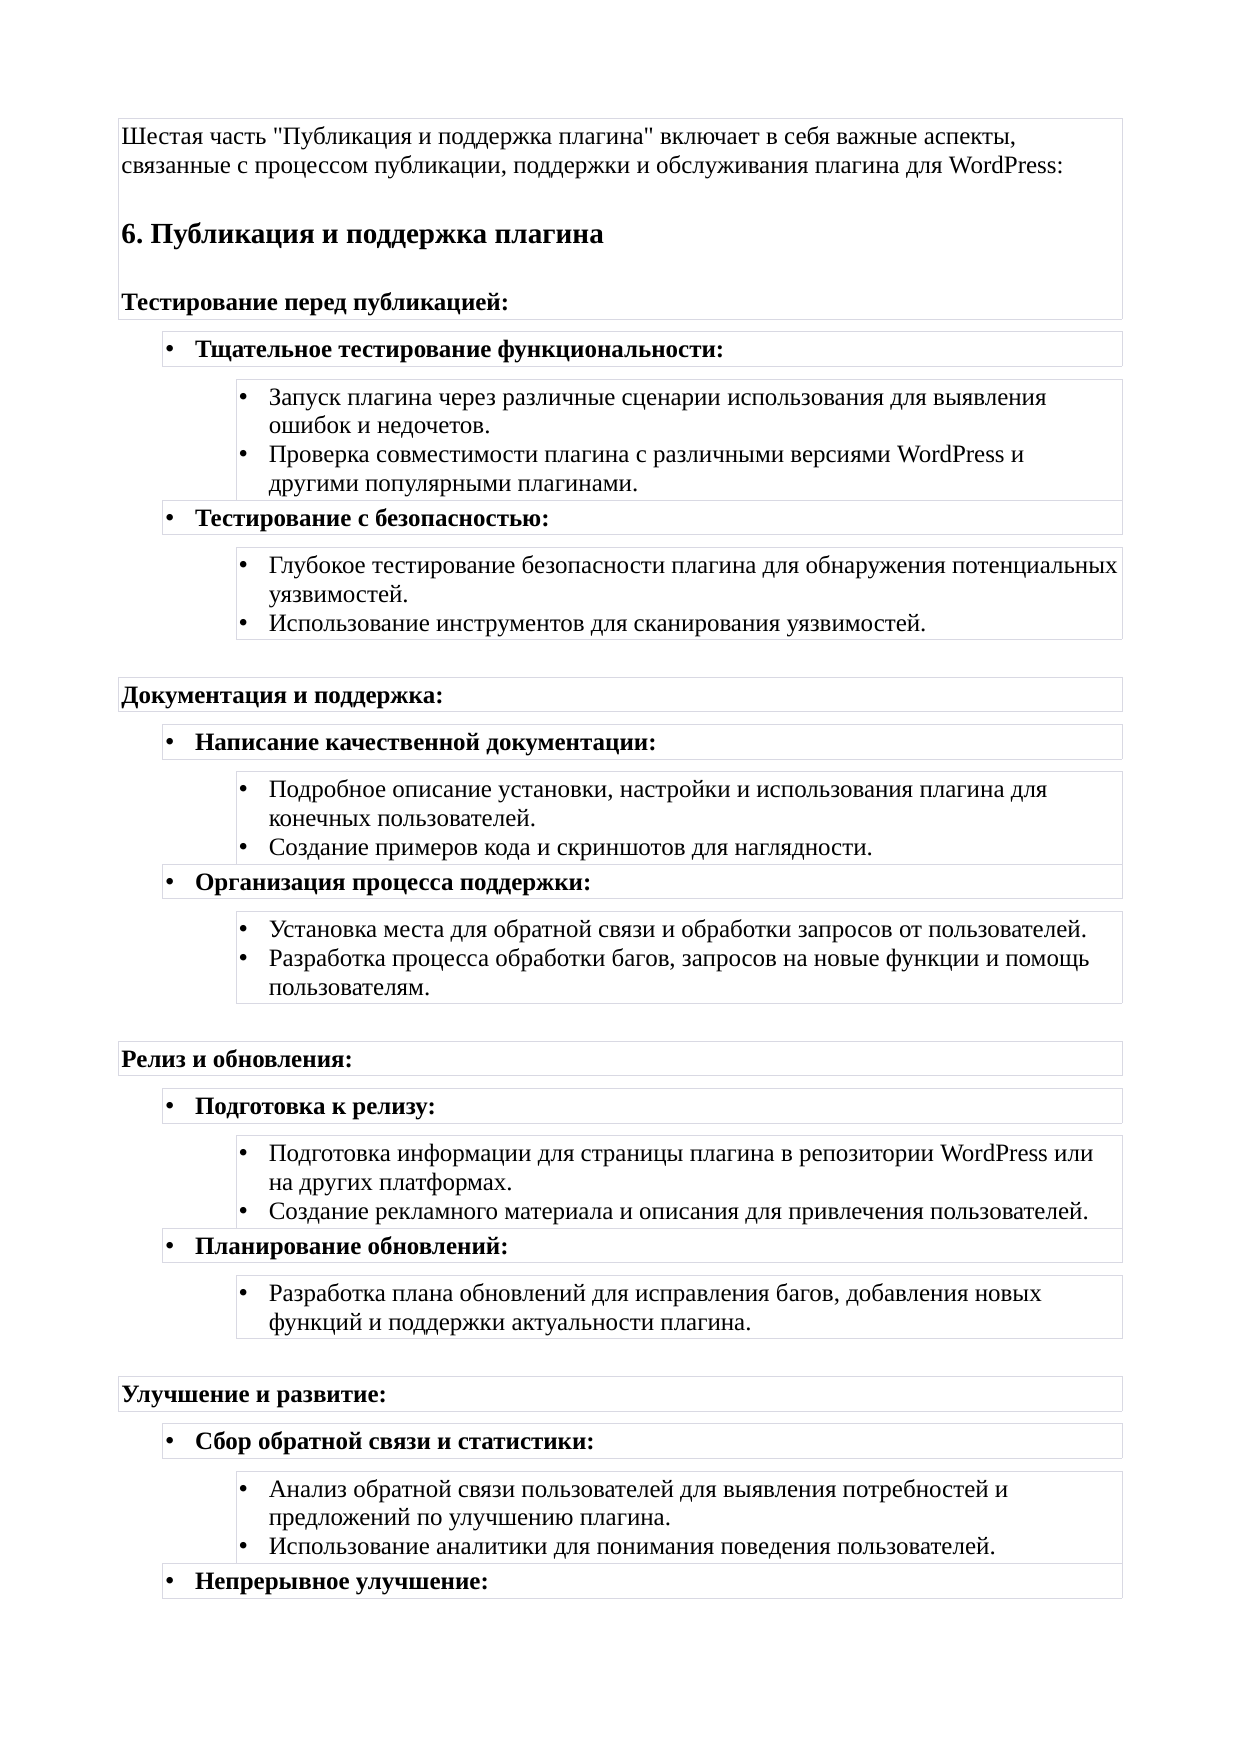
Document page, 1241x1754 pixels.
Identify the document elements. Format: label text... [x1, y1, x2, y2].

list Подготовка к релизу: [163, 1089, 1122, 1123]
list Разработка процесса обработки багов, запросов на новые функции и помощь пользователям. [237, 940, 1122, 1003]
list Использование аналитики для понимания поведения пользователей. [237, 1528, 1122, 1563]
list Использование инструментов для сканирования уязвимостей. [237, 604, 1122, 639]
list Создание рекламного материала и описания для привлечения пользователей. [237, 1193, 1122, 1228]
subtitle Документация и поддержка: [119, 678, 1122, 711]
list Сбор обратной связи и статистики: [163, 1424, 1122, 1458]
list Проверка совместимости плагина с различными версиями WordPress и другими популярными плагинами. [237, 436, 1122, 500]
list Непрерывное улучшение: [163, 1564, 1122, 1598]
subtitle Тестирование перед публикацией: [119, 284, 1122, 319]
list Глубокое тестирование безопасности плагина для обнаружения потенциальных уязвимостей. [237, 548, 1122, 604]
list Тестирование с безопасностью: [163, 501, 1122, 534]
subtitle Улучшение и развитие: [119, 1377, 1122, 1411]
list Планирование обновлений: [163, 1229, 1122, 1262]
subtitle 6. Публикация и поддержка плагина [119, 213, 1122, 250]
list Анализ обратной связи пользователей для выявления потребностей и предложений по улучшению плагина. [237, 1472, 1122, 1528]
text Шестая часть "Публикация и поддержка плагина" включает в себя важные аспекты, связанные с процессом публикации, поддержки и обслуживания плагина для WordPress: [119, 119, 1122, 179]
list Установка места для обратной связи и обработки запросов от пользователей. [237, 912, 1122, 940]
list Разработка плана обновлений для исправления багов, добавления новых функций и поддержки актуальности плагина. [237, 1276, 1122, 1338]
list Тщательное тестирование функциональности: [163, 332, 1122, 366]
list Запуск плагина через различные сценарии использования для выявления ошибок и недочетов. [237, 380, 1122, 436]
subtitle Релиз и обновления: [119, 1042, 1122, 1075]
list Подготовка информации для страницы плагина в репозитории WordPress или на других платформах. [237, 1136, 1122, 1193]
list Написание качественной документации: [163, 725, 1122, 759]
list Создание примеров кода и скриншотов для наглядности. [237, 829, 1122, 864]
list Подробное описание установки, настройки и использования плагина для конечных пользователей. [237, 772, 1122, 829]
list Организация процесса поддержки: [163, 865, 1122, 898]
